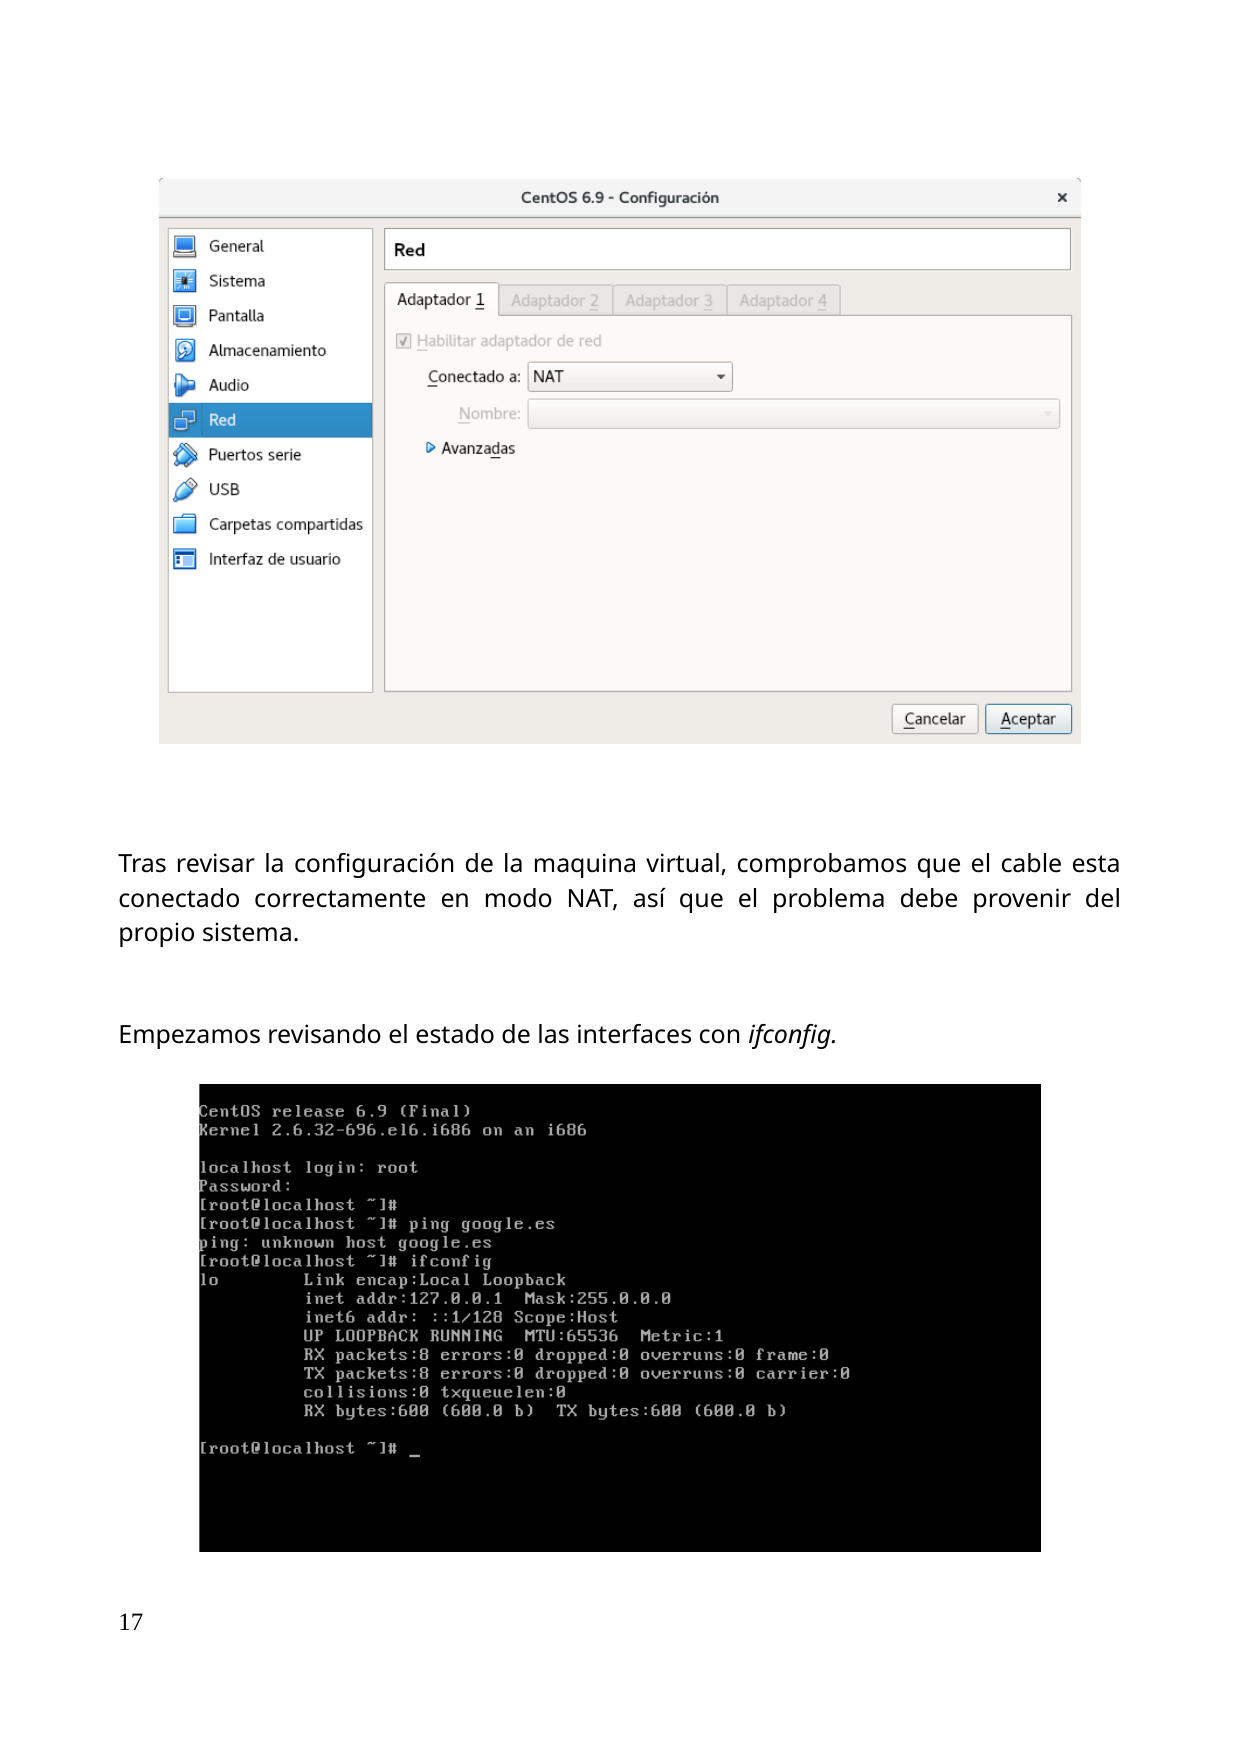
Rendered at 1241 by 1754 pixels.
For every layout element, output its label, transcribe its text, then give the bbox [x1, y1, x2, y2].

picture [199, 1084, 1041, 1552]
text Tras revisar la configuración de la maquina virtual, comprobamos que el cable esta conectado correctamente en modo NAT, así que el problema debe provenir del propio sistema. [118, 846, 1122, 948]
picture [158, 178, 1082, 744]
text Empezamos revisando el estado de las interfaces con ifconfig. [118, 1016, 1122, 1051]
